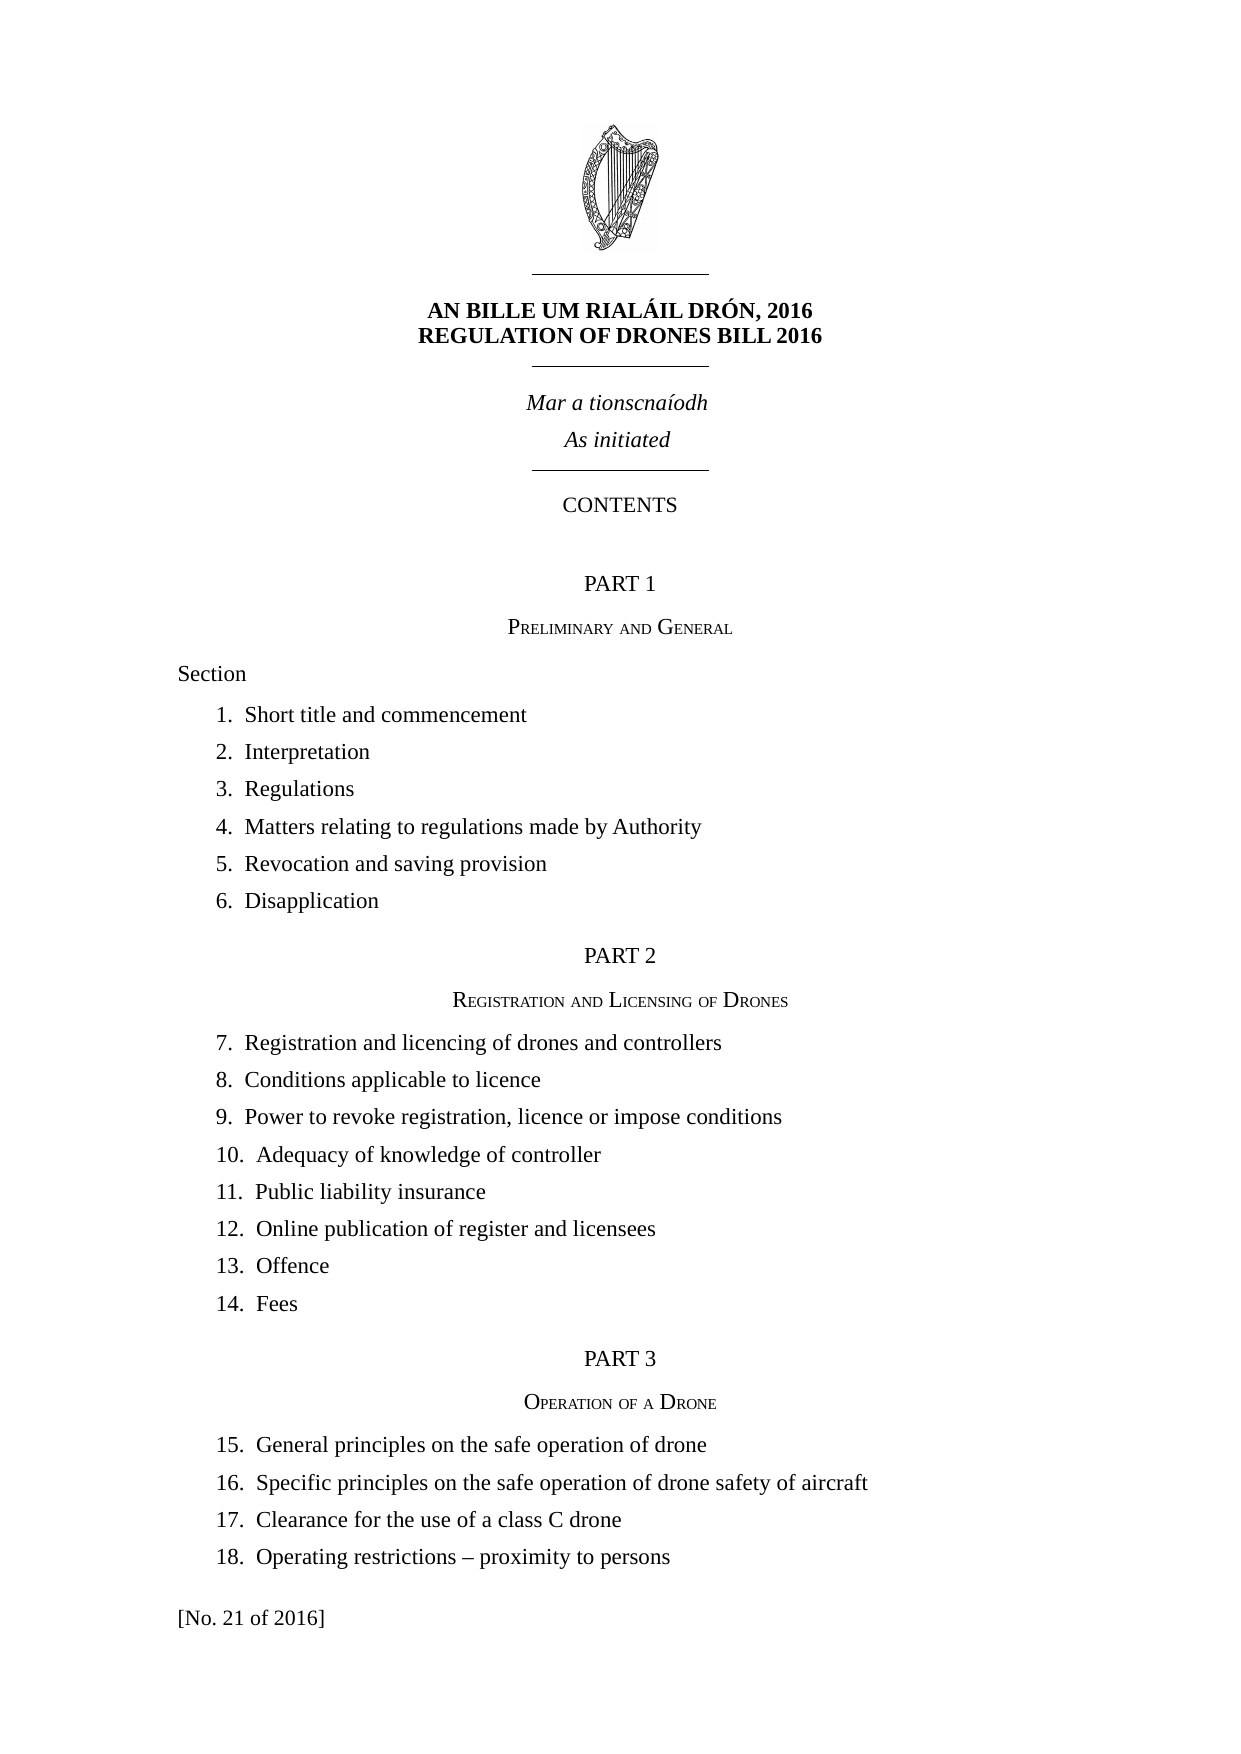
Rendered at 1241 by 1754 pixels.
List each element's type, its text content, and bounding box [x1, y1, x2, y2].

title Operation of a Drone [177, 1389, 1063, 1414]
text PART 3 [177, 1346, 1063, 1371]
text PART 1 [177, 571, 1063, 597]
title Regulation of Drones Bill 2016 [177, 323, 1063, 348]
text 6. Disapplication [216, 888, 1063, 914]
title AN BILLE UM RIALÁIL DRÓN, 2016 [177, 297, 1063, 323]
text 14. Fees [216, 1291, 1063, 1316]
text 4. Matters relating to regulations made by Authority [216, 814, 1063, 839]
text 8. Conditions applicable to licence [216, 1067, 1063, 1092]
text 1. Short title and commencement [216, 702, 1063, 727]
text 16. Specific principles on the safe operation of drone safety of aircraft [216, 1469, 1063, 1495]
title Preliminary and General [177, 614, 1063, 640]
text 15. General principles on the safe operation of drone [216, 1432, 1063, 1458]
text 10. Adequacy of knowledge of controller [216, 1142, 1063, 1167]
text 17. Clearance for the use of a class C drone [216, 1507, 1063, 1532]
picture [295, 117, 945, 257]
text Section [177, 657, 1063, 687]
text 3. Regulations [216, 776, 1063, 802]
text 2. Interpretation [216, 739, 1063, 764]
text Mar a tionscnaíodh [177, 389, 1063, 415]
text 11. Public liability insurance [216, 1179, 1063, 1204]
title Registration and Licensing of Drones [177, 986, 1063, 1012]
text 18. Operating restrictions – proximity to persons [216, 1544, 1063, 1569]
text 13. Offence [216, 1253, 1063, 1279]
text 5. Revocation and saving provision [216, 851, 1063, 876]
text PART 2 [177, 943, 1063, 969]
text 9. Power to revoke registration, licence or impose conditions [216, 1104, 1063, 1130]
text 7. Registration and licencing of drones and controllers [216, 1030, 1063, 1055]
text CONTENTS [177, 493, 1063, 517]
text 12. Online publication of register and licensees [216, 1216, 1063, 1242]
text As initiated [177, 427, 1063, 452]
